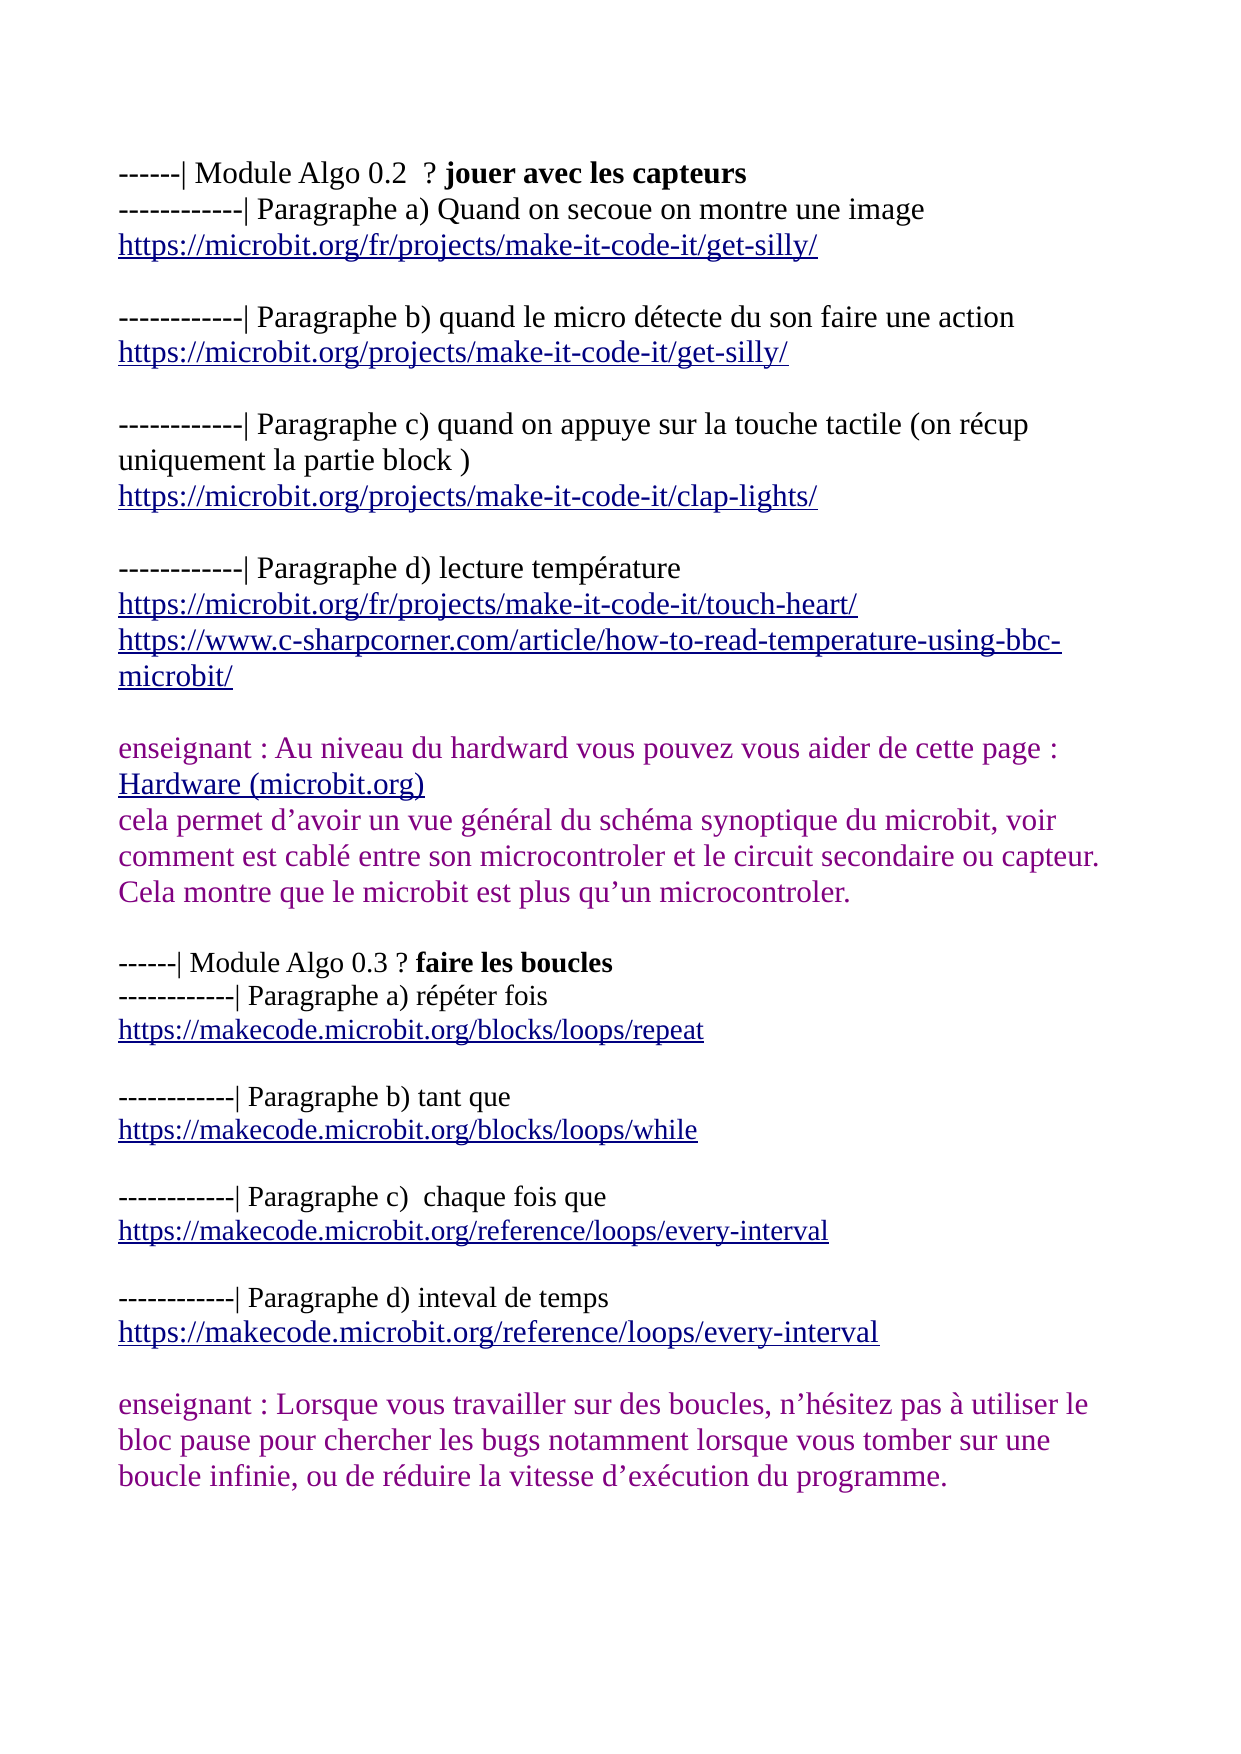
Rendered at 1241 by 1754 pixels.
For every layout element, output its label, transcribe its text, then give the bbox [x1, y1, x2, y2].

text ------------| Paragraphe b) tant que [118, 1079, 1122, 1112]
text https://microbit.org/projects/make-it-code-it/clap-lights/ [118, 477, 1122, 513]
text https://www.c-sharpcorner.com/article/how-to-read-temperature-using-bbc-microbit/ [118, 621, 1122, 693]
text ------| Module Algo 0.3 ? faire les boucles [118, 945, 1122, 978]
text ------------| Paragraphe c) quand on appuye sur la touche tactile (on récup uniquement la partie block ) [118, 406, 1122, 477]
text cela permet d’avoir un vue général du schéma synoptique du microbit, voir comment est cablé entre son microcontroler et le circuit secondaire ou capteur. Cela montre que le microbit est plus qu’un microcontroler. [118, 801, 1122, 909]
text ------------| Paragraphe a) répéter fois [118, 978, 1122, 1012]
text https://makecode.microbit.org/blocks/loops/while [118, 1112, 1122, 1146]
text enseignant : Au niveau du hardward vous pouvez vous aider de cette page : [118, 729, 1122, 765]
text ------| Module Algo 0.2 ? jouer avec les capteurs [118, 154, 1122, 190]
text ------------| Paragraphe b) quand le micro détecte du son faire une action [118, 298, 1122, 334]
text Hardware (microbit.org) [118, 765, 1122, 801]
text https://microbit.org/fr/projects/make-it-code-it/touch-heart/ [118, 585, 1122, 621]
text ------------| Paragraphe d) lecture température [118, 549, 1122, 585]
text enseignant : Lorsque vous travailler sur des boucles, n’hésitez pas à utiliser le bloc pause pour chercher les bugs notamment lorsque vous tomber sur une boucle infinie, ou de réduire la vitesse d’exécution du programme. [118, 1386, 1122, 1493]
text https://makecode.microbit.org/blocks/loops/repeat [118, 1012, 1122, 1045]
text https://makecode.microbit.org/reference/loops/every-interval [118, 1213, 1122, 1247]
text ------------| Paragraphe d) inteval de temps [118, 1280, 1122, 1314]
text ------------| Paragraphe a) Quand on secoue on montre une image [118, 190, 1122, 226]
text https://microbit.org/projects/make-it-code-it/get-silly/ [118, 334, 1122, 370]
text ------------| Paragraphe c) chaque fois que [118, 1179, 1122, 1213]
text https://microbit.org/fr/projects/make-it-code-it/get-silly/ [118, 226, 1122, 262]
text https://makecode.microbit.org/reference/loops/every-interval [118, 1314, 1122, 1349]
